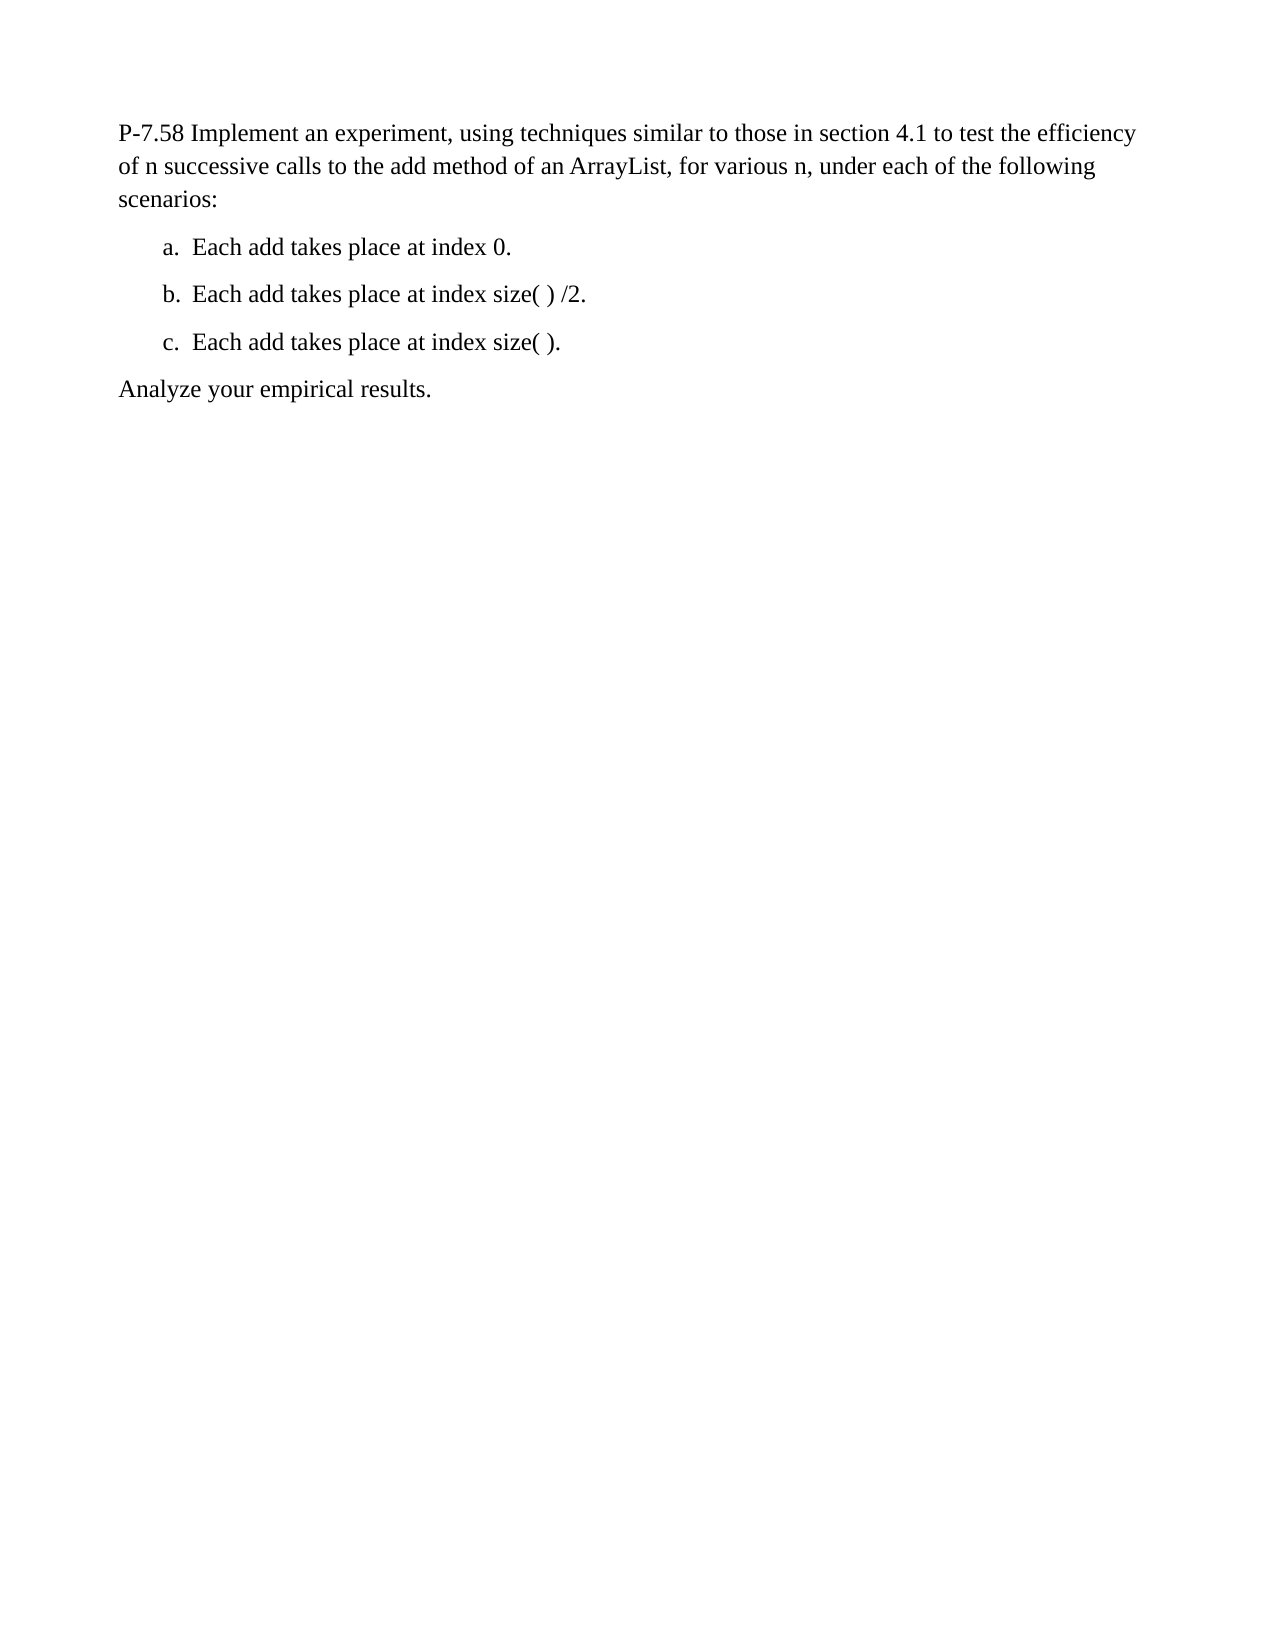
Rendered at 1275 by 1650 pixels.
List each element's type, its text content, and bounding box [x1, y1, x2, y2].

list Each add takes place at index 0. [162, 232, 1157, 261]
list Each add takes place at index size( ) /2. [162, 279, 1157, 308]
list Each add takes place at index size( ). [162, 327, 1157, 356]
text Analyze your empirical results. [118, 374, 1157, 403]
text P-7.58 Implement an experiment, using techniques similar to those in section 4.1 to test the efficiency of n successive calls to the add method of an ArrayList, for various n, under each of the following scenarios: [118, 118, 1157, 213]
